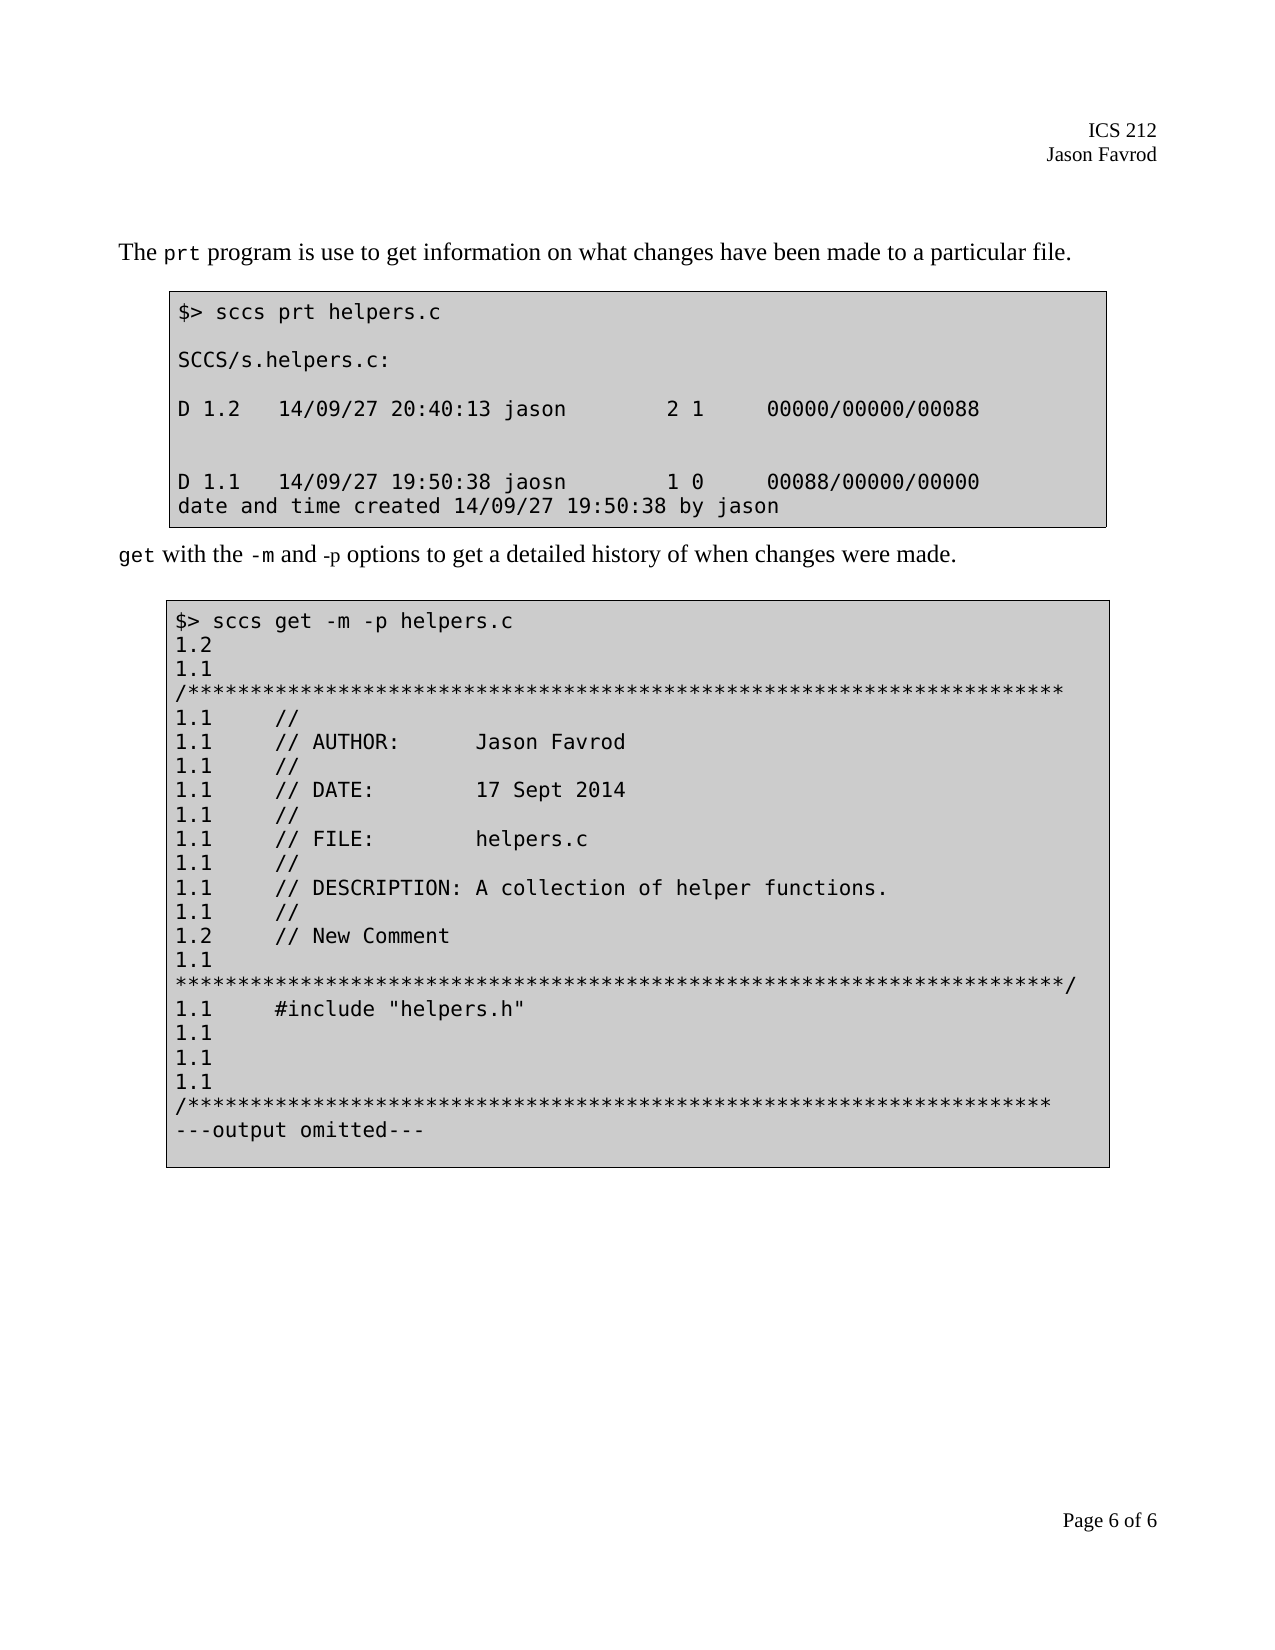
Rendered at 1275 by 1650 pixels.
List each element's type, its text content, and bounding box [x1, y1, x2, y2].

text 1.1 // [174, 900, 1101, 924]
text $> sccs prt helpers.c [178, 300, 1097, 324]
text 1.1 ***********************************************************************/ [174, 948, 1101, 997]
text 1.1 #include "helpers.h" [174, 997, 1101, 1021]
text date and time created 14/09/27 19:50:38 by jason [178, 494, 1097, 518]
text 1.1 // DESCRIPTION: A collection of helper functions. [174, 876, 1101, 900]
text 1.2 [174, 633, 1101, 657]
text get with the -m and -p options to get a detailed history of when changes were made. [118, 279, 1157, 569]
text 1.1 /********************************************************************** [174, 657, 1101, 706]
text 1.1 // DATE: 17 Sept 2014 [174, 778, 1101, 803]
text 1.2 // New Comment [174, 924, 1101, 948]
text 1.1 // AUTHOR: Jason Favrod [174, 730, 1101, 754]
text The prt program is use to get information on what changes have been made to a particular file. [118, 237, 1157, 267]
text 1.1 // [174, 706, 1101, 730]
text 1.1 // [174, 851, 1101, 876]
text 1.1 // [174, 754, 1101, 778]
text SCCS/s.helpers.c: [178, 348, 1097, 373]
text 1.1 [174, 1046, 1101, 1070]
text D 1.1 14/09/27 19:50:38 jaosn 1 0 00088/00000/00000 [178, 470, 1097, 494]
text 1.1 // FILE: helpers.c [174, 827, 1101, 851]
text $> sccs get -m -p helpers.c [174, 609, 1101, 633]
text ---output omitted--- [174, 1118, 1101, 1143]
text 1.1 // [174, 803, 1101, 827]
text D 1.2 14/09/27 20:40:13 jason 2 1 00000/00000/00088 [178, 397, 1097, 421]
text 1.1 [174, 1021, 1101, 1046]
text 1.1 /********************************************************************* [174, 1070, 1101, 1118]
